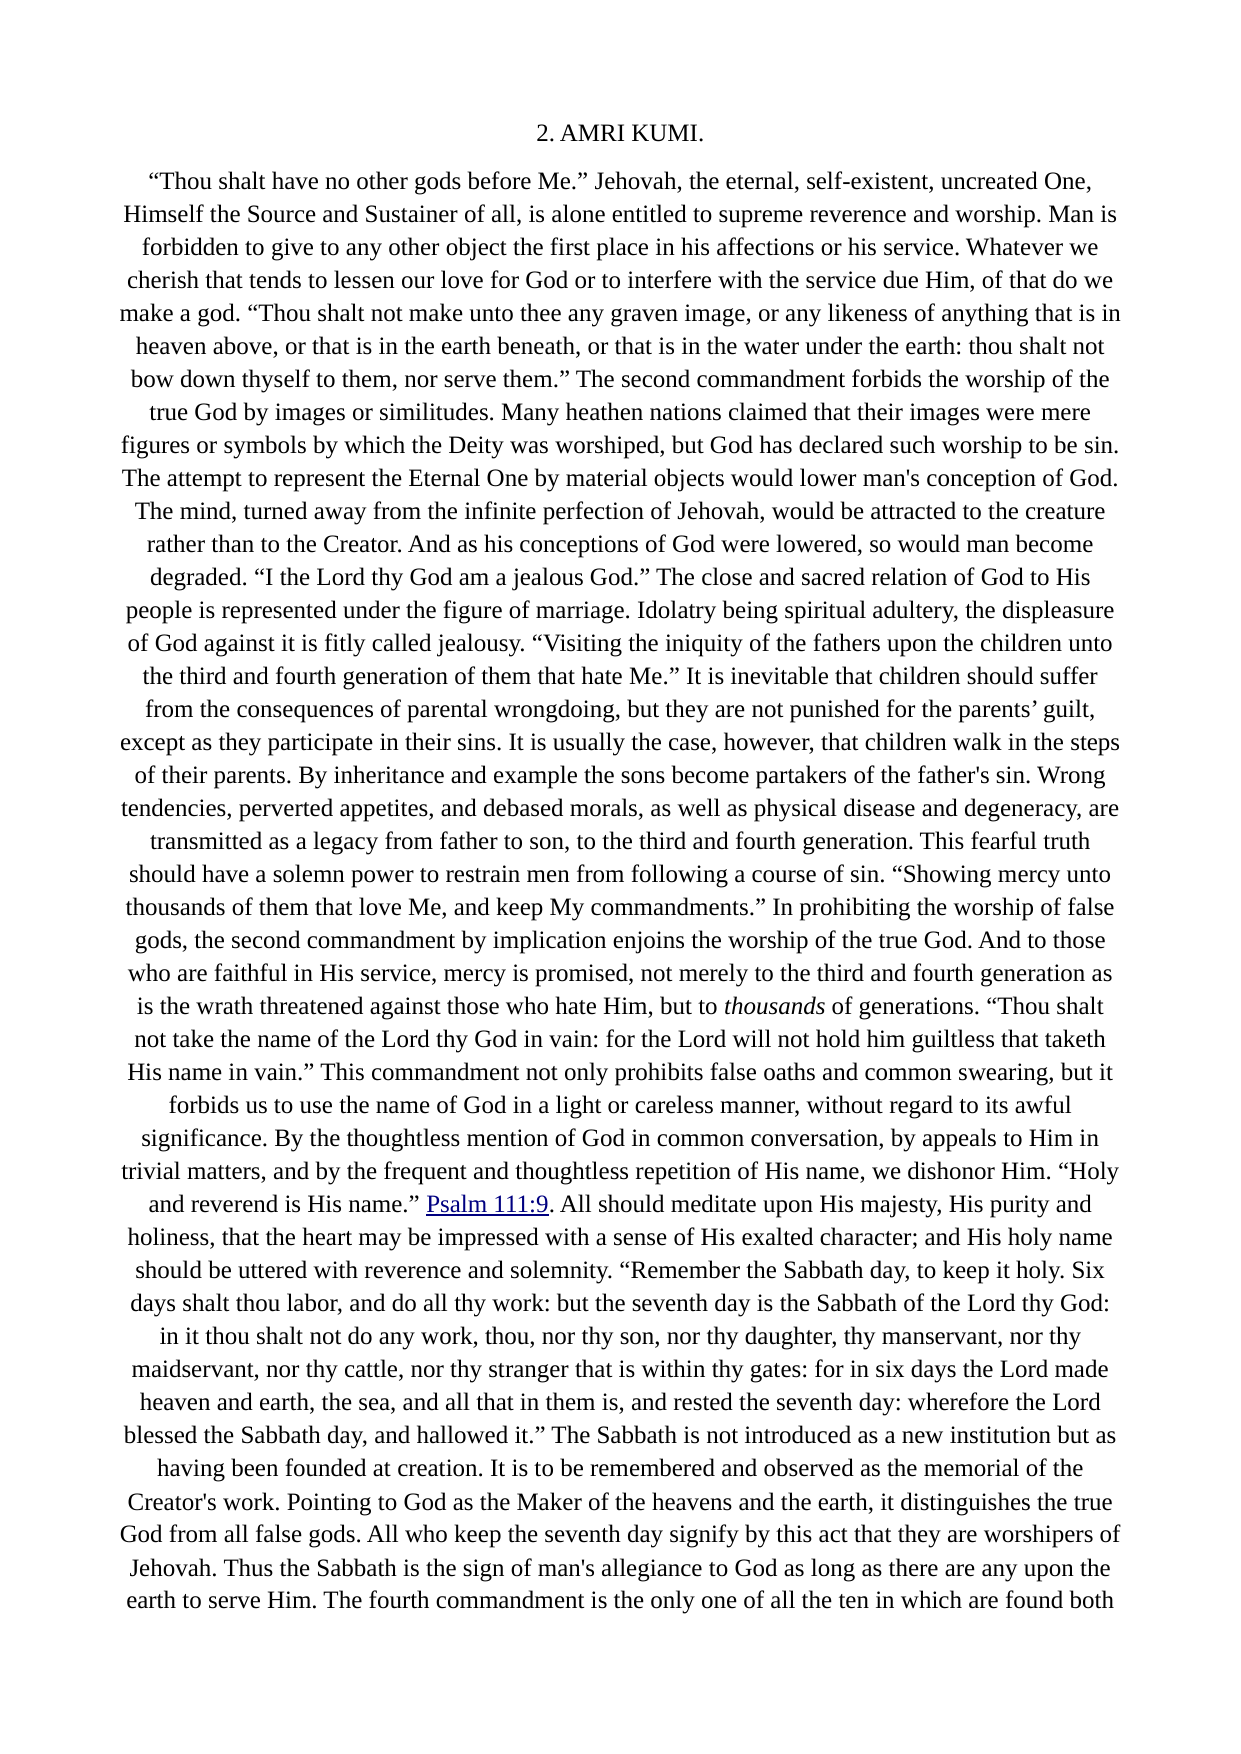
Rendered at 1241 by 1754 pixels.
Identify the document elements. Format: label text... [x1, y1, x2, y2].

text “Thou shalt have no other gods before Me.” Jehovah, the eternal, self-existent, uncreated One, Himself the Source and Sustainer of all, is alone entitled to supreme reverence and worship. Man is forbidden to give to any other object the first place in his affections or his service. Whatever we cherish that tends to lessen our love for God or to interfere with the service due Him, of that do we make a god. “Thou shalt not make unto thee any graven image, or any likeness of anything that is in heaven above, or that is in the earth beneath, or that is in the water under the earth: thou shalt not bow down thyself to them, nor serve them.” The second commandment forbids the worship of the true God by images or similitudes. Many heathen nations claimed that their images were mere figures or symbols by which the Deity was worshiped, but God has declared such worship to be sin. The attempt to represent the Eternal One by material objects would lower man's conception of God. The mind, turned away from the infinite perfection of Jehovah, would be attracted to the creature rather than to the Creator. And as his conceptions of God were lowered, so would man become degraded. “I the Lord thy God am a jealous God.” The close and sacred relation of God to His people is represented under the figure of marriage. Idolatry being spiritual adultery, the displeasure of God against it is fitly called jealousy. “Visiting the iniquity of the fathers upon the children unto the third and fourth generation of them that hate Me.” It is inevitable that children should suffer from the consequences of parental wrongdoing, but they are not punished for the parents’ guilt, except as they participate in their sins. It is usually the case, however, that children walk in the steps of their parents. By inheritance and example the sons become partakers of the father's sin. Wrong tendencies, perverted appetites, and debased morals, as well as physical disease and degeneracy, are transmitted as a legacy from father to son, to the third and fourth generation. This fearful truth should have a solemn power to restrain men from following a course of sin. “Showing mercy unto thousands of them that love Me, and keep My commandments.” In prohibiting the worship of false gods, the second commandment by implication enjoins the worship of the true God. And to those who are faithful in His service, mercy is promised, not merely to the third and fourth generation as is the wrath threatened against those who hate Him, but to thousands of generations. “Thou shalt not take the name of the Lord thy God in vain: for the Lord will not hold him guiltless that taketh His name in vain.” This commandment not only prohibits false oaths and common swearing, but it forbids us to use the name of God in a light or careless manner, without regard to its awful significance. By the thoughtless mention of God in common conversation, by appeals to Him in trivial matters, and by the frequent and thoughtless repetition of His name, we dishonor Him. “Holy and reverend is His name.” Psalm 111:9. All should meditate upon His majesty, His purity and holiness, that the heart may be impressed with a sense of His exalted character; and His holy name should be uttered with reverence and solemnity. “Remember the Sabbath day, to keep it holy. Six days shalt thou labor, and do all thy work: but the seventh day is the Sabbath of the Lord thy God: in it thou shalt not do any work, thou, nor thy son, nor thy daughter, thy manservant, nor thy maidservant, nor thy cattle, nor thy stranger that is within thy gates: for in six days the Lord made heaven and earth, the sea, and all that in them is, and rested the seventh day: wherefore the Lord blessed the Sabbath day, and hallowed it.” The Sabbath is not introduced as a new institution but as having been founded at creation. It is to be remembered and observed as the memorial of the Creator's work. Pointing to God as the Maker of the heavens and the earth, it distinguishes the true God from all false gods. All who keep the seventh day signify by this act that they are worshipers of Jehovah. Thus the Sabbath is the sign of man's allegiance to God as long as there are any upon the earth to serve Him. The fourth commandment is the only one of all the ten in which are found both [118, 166, 1122, 1614]
text 2. AMRI KUMI. [118, 118, 1122, 147]
